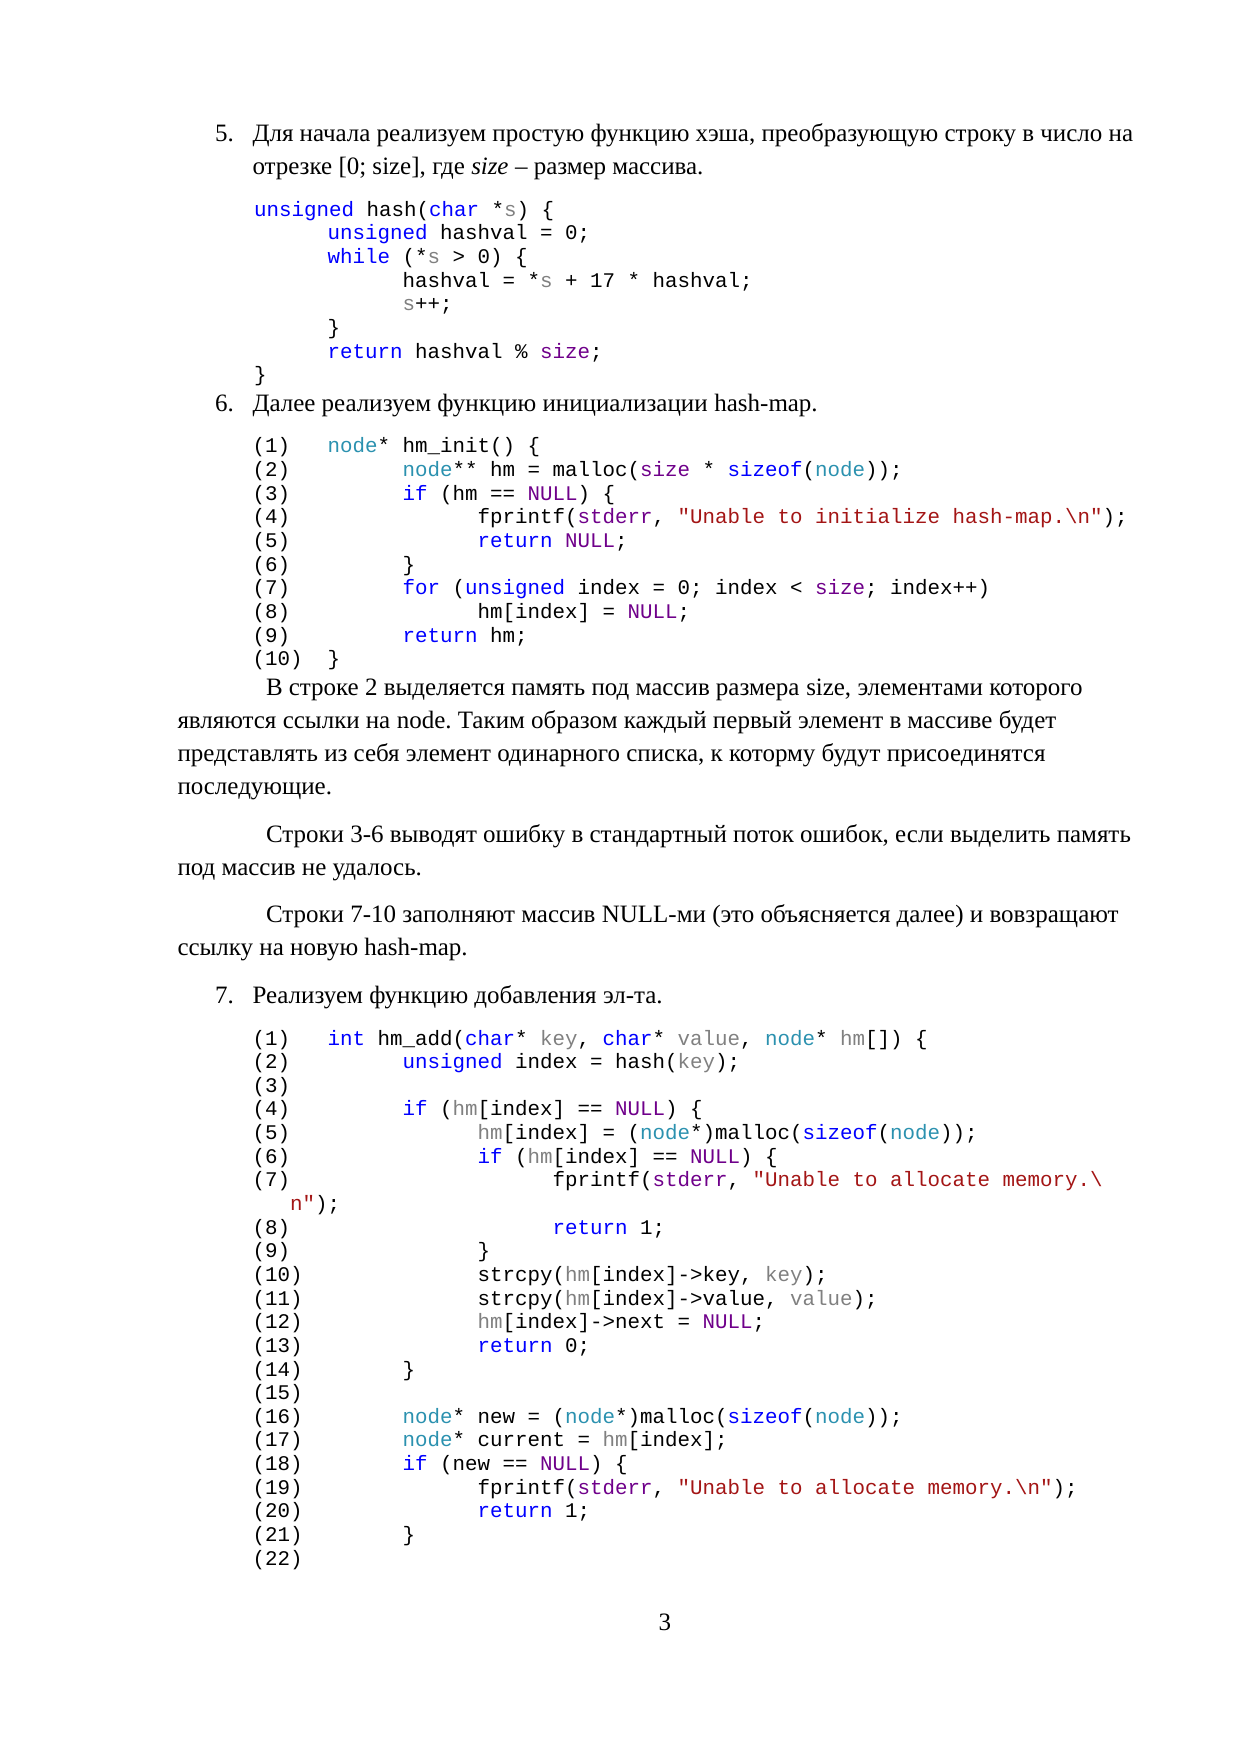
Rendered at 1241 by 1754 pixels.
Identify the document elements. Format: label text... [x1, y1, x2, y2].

text Строки 3-6 выводят ошибку в стандартный поток ошибок, если выделить память под массив не удалось. [177, 819, 1152, 880]
list int hm_add(char* key, char* value, node* hm[]) { [252, 1027, 1152, 1051]
text } [254, 364, 1152, 388]
list Для начала реализуем простую функцию хэша, преобразующую строку в число на отрезке [0; size], где size – размер массива. [215, 118, 1152, 180]
list } [252, 648, 1152, 672]
text unsigned hash(char *s) { [254, 199, 1152, 222]
list } [252, 554, 1152, 577]
list } [252, 1240, 1152, 1264]
list unsigned index = hash(key); [252, 1051, 1152, 1075]
list node* hm_init() { [252, 436, 1152, 459]
text return hashval % size; [254, 341, 1152, 364]
list strcpy(hm[index]->value, value); [252, 1288, 1152, 1311]
list fprintf(stderr, "Unable to allocate memory.\n"); [252, 1477, 1152, 1500]
list if (hm[index] == NULL) { [252, 1146, 1152, 1169]
text } [254, 317, 1152, 341]
list for (unsigned index = 0; index < size; index++) [252, 577, 1152, 601]
list node* current = hm[index]; [252, 1429, 1152, 1453]
list return NULL; [252, 530, 1152, 554]
list return 0; [252, 1335, 1152, 1358]
list return 1; [252, 1217, 1152, 1240]
list hm[index]->next = NULL; [252, 1311, 1152, 1335]
list if (hm[index] == NULL) { [252, 1098, 1152, 1122]
list node** hm = malloc(size * sizeof(node)); [252, 459, 1152, 483]
list fprintf(stderr, "Unable to initialize hash-map.\n"); [252, 506, 1152, 530]
list hm[index] = (node*)malloc(sizeof(node)); [252, 1122, 1152, 1146]
text Строки 7-10 заполняют массив NULL-ми (это объясняется далее) и вовзращают ссылку на новую hash-map. [177, 899, 1152, 961]
text while (*s > 0) { [254, 246, 1152, 270]
list node* new = (node*)malloc(sizeof(node)); [252, 1406, 1152, 1429]
list } [252, 1358, 1152, 1382]
text В строке 2 выделяется память под массив размера size, элементами которого являются ссылки на node. Таким образом каждый первый элемент в массиве будет представлять из себя элемент одинарного списка, к которму будут присоединятся последующие. [177, 672, 1152, 800]
list hm[index] = NULL; [252, 601, 1152, 625]
list fprintf(stderr, "Unable to allocate memory.\n"); [252, 1169, 1152, 1217]
list if (new == NULL) { [252, 1453, 1152, 1477]
list strcpy(hm[index]->key, key); [252, 1264, 1152, 1288]
text s++; [254, 293, 1152, 317]
text unsigned hashval = 0; [254, 222, 1152, 246]
list Далее реализуем функцию инициализации hash-map. [215, 388, 1152, 417]
list if (hm == NULL) { [252, 483, 1152, 506]
text hashval = *s + 17 * hashval; [254, 270, 1152, 293]
list } [252, 1524, 1152, 1548]
list return 1; [252, 1500, 1152, 1524]
list Реализуем функцию добавления эл-та. [215, 980, 1152, 1009]
list return hm; [252, 625, 1152, 648]
